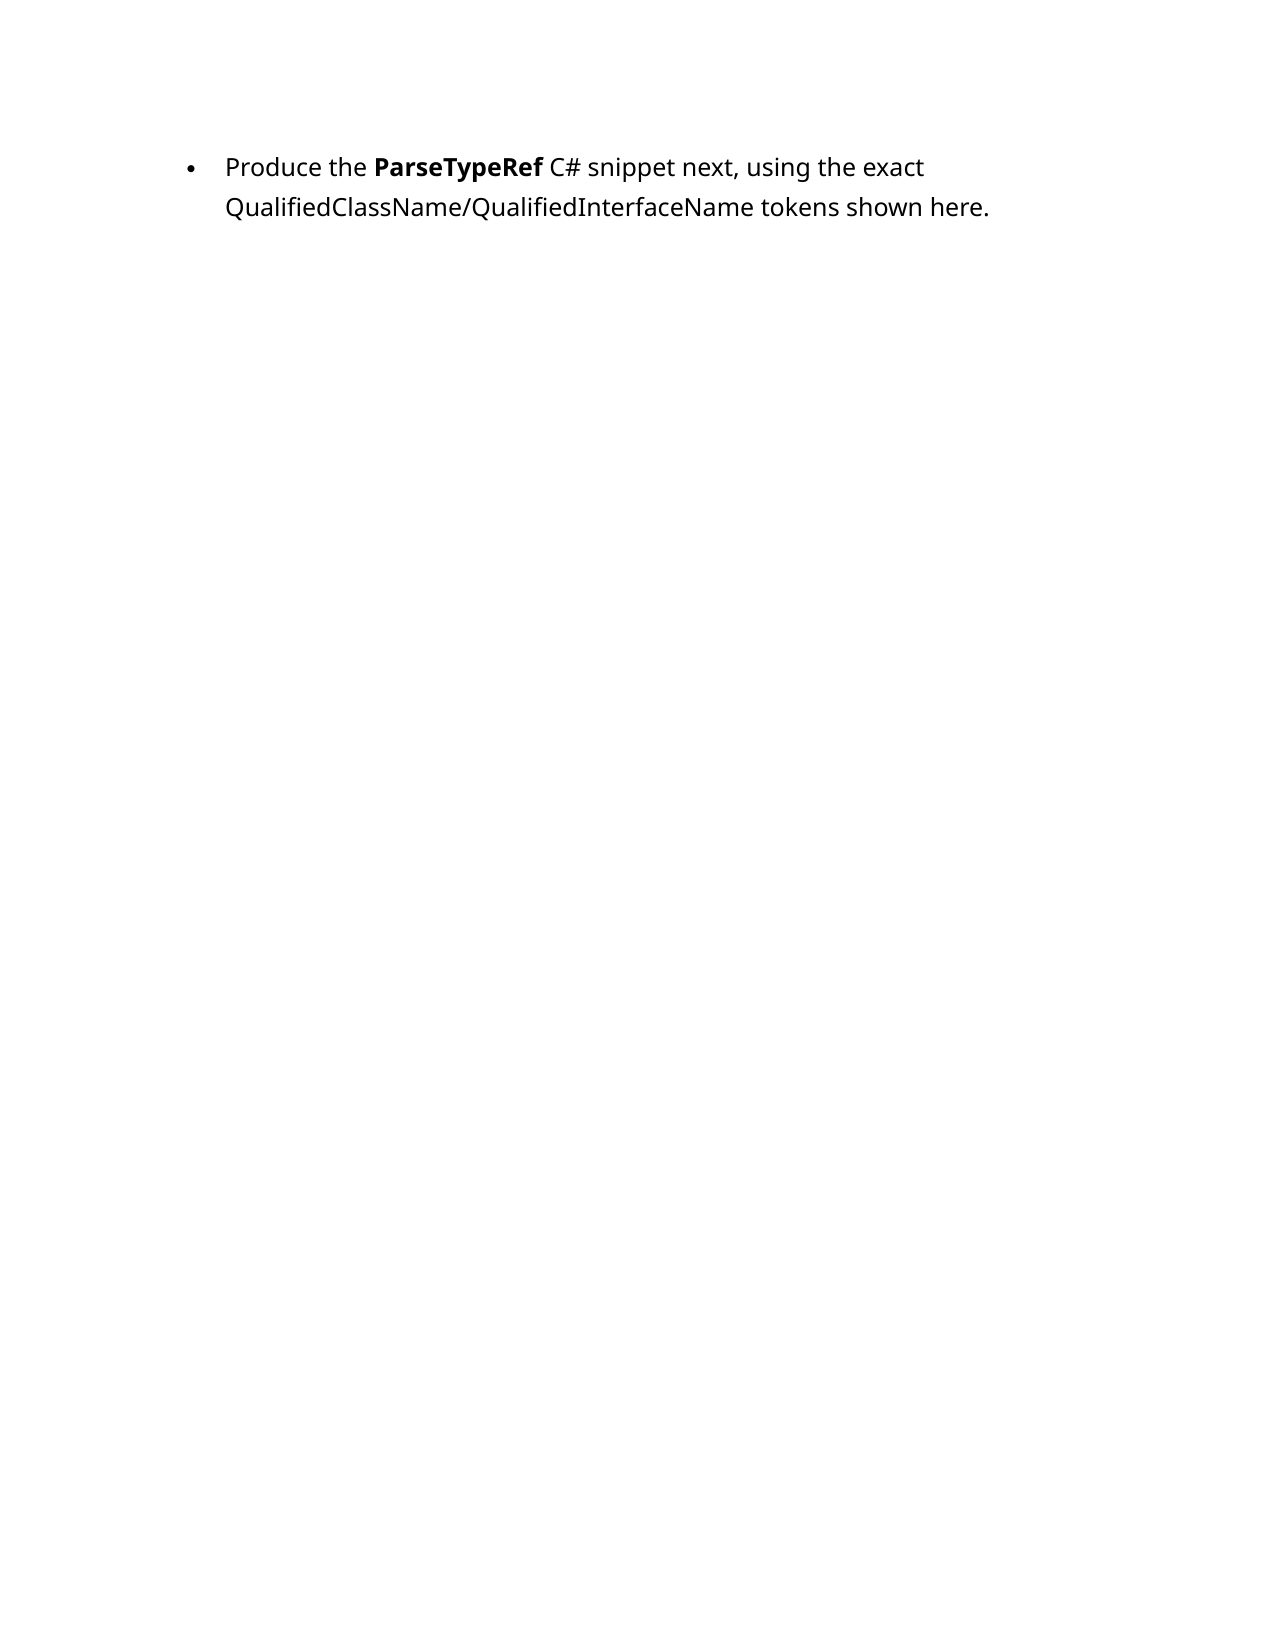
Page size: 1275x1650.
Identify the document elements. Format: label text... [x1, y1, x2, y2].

list Produce the ParseTypeRef C# snippet next, using the exact QualifiedClassName/QualifiedInterfaceName tokens shown here. [187, 150, 1125, 223]
